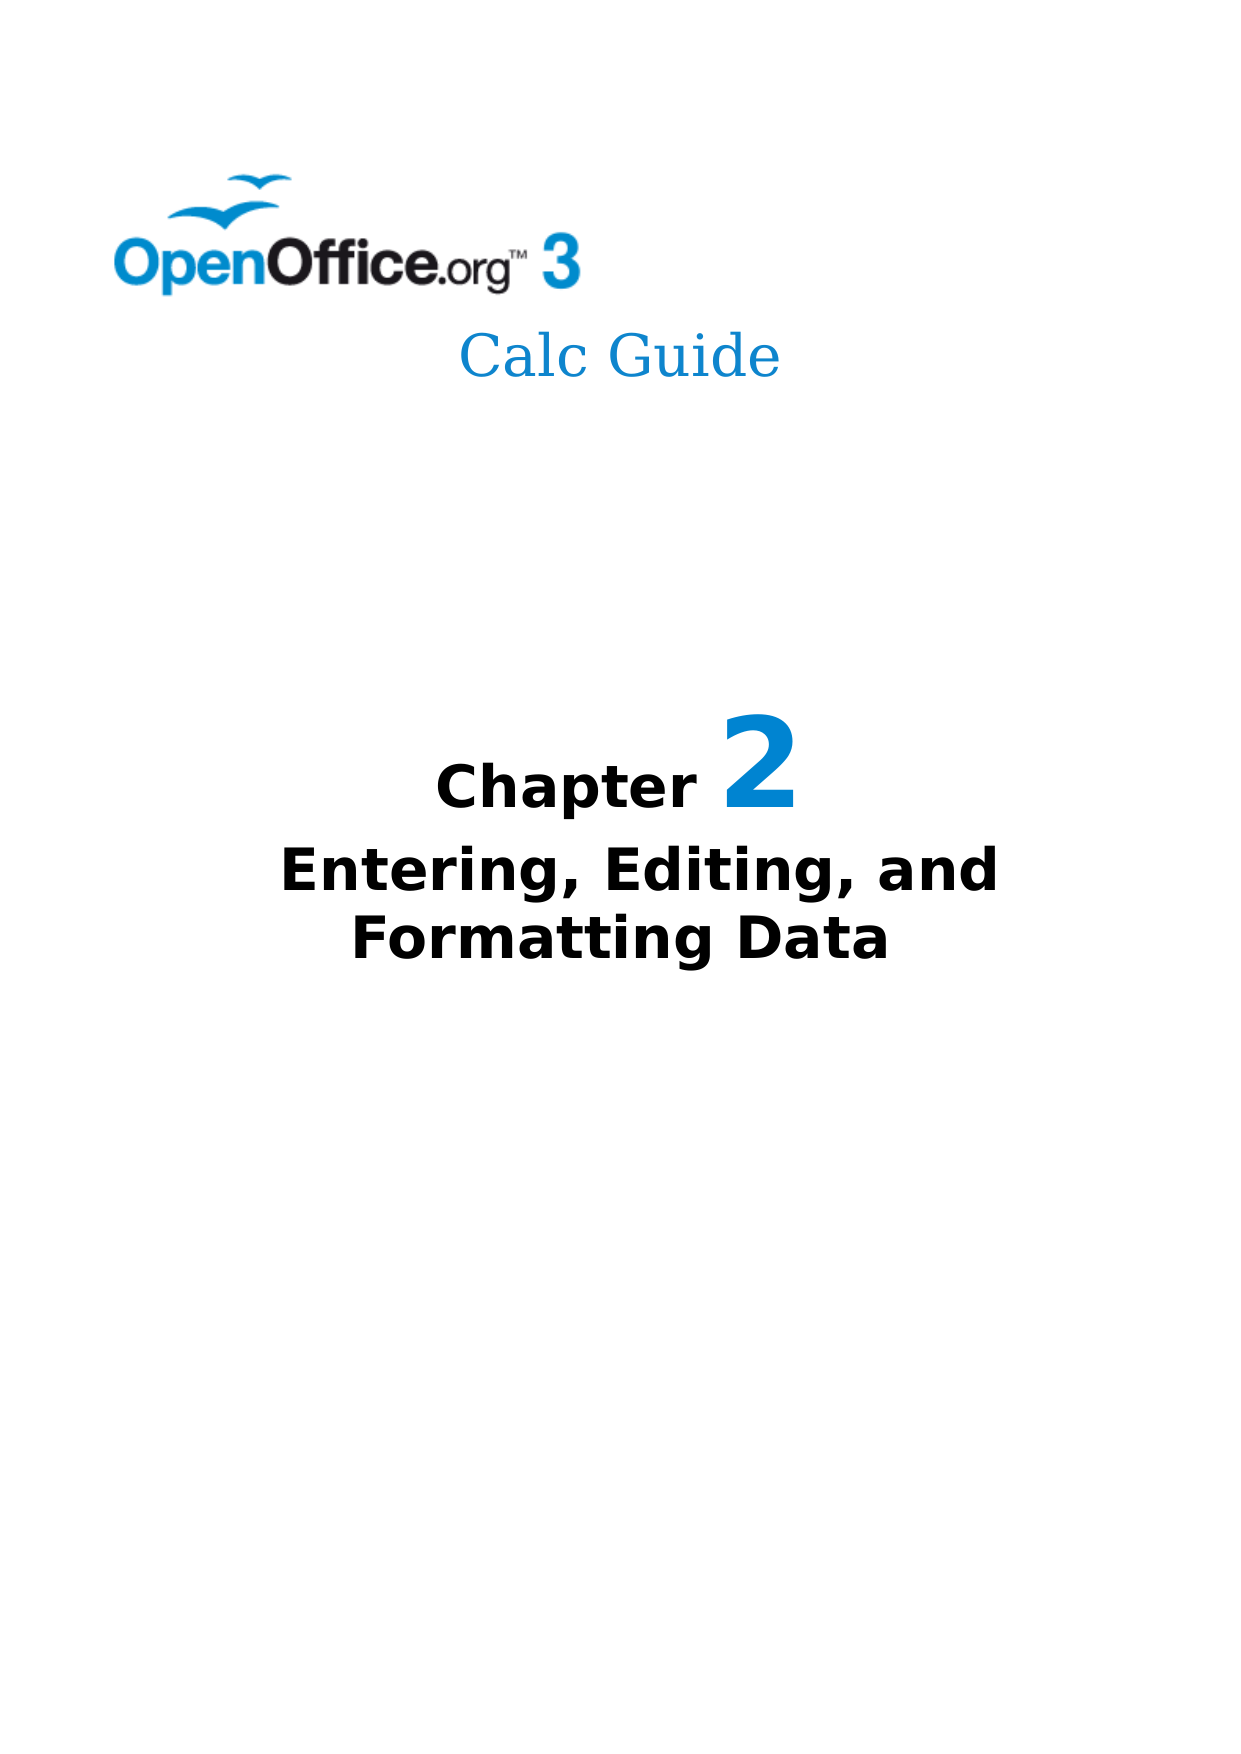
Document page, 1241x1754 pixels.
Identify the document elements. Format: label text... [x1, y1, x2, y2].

subtitle Chapter 2 Entering, Editing, and Formatting Data [136, 691, 1104, 972]
text Calc Guide [136, 181, 1104, 390]
picture [88, 147, 604, 322]
